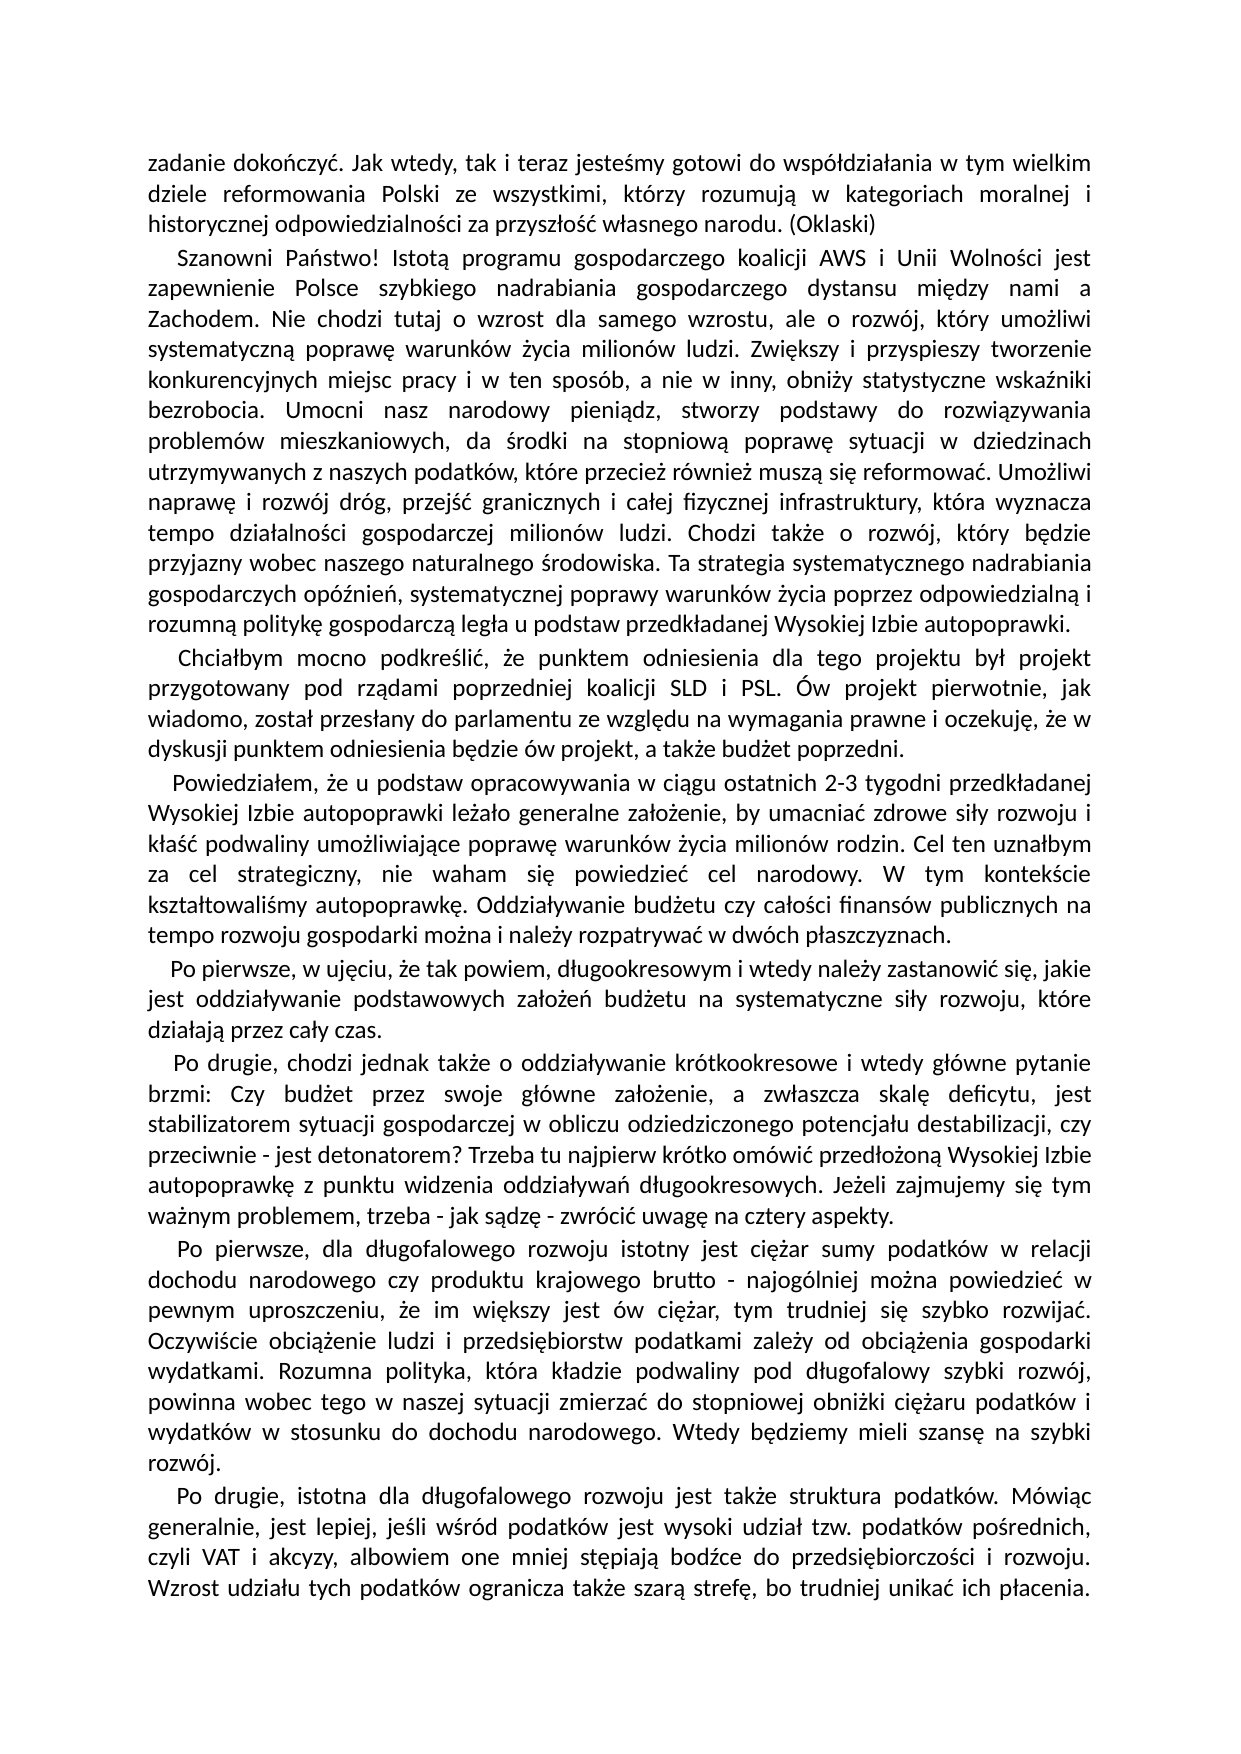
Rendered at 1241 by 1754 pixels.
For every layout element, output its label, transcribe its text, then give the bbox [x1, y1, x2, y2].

text Po pierwsze, w ujęciu, że tak powiem, długookresowym i wtedy należy zastanowić się, jakie jest oddziaływanie podstawowych założeń budżetu na systematyczne siły rozwoju, które działają przez cały czas. [148, 953, 1093, 1044]
text Chciałbym mocno podkreślić, że punktem odniesienia dla tego projektu był projekt przygotowany pod rządami poprzedniej koalicji SLD i PSL. Ów projekt pierwotnie, jak wiadomo, został przesłany do parlamentu ze względu na wymagania prawne i oczekuję, że w dyskusji punktem odniesienia będzie ów projekt, a także budżet poprzedni. [148, 642, 1093, 764]
text Po pierwsze, dla długofalowego rozwoju istotny jest ciężar sumy podatków w relacji dochodu narodowego czy produktu krajowego brutto - najogólniej można powiedzieć w pewnym uproszczeniu, że im większy jest ów ciężar, tym trudniej się szybko rozwijać. Oczywiście obciążenie ludzi i przedsiębiorstw podatkami zależy od obciążenia gospodarki wydatkami. Rozumna polityka, która kładzie podwaliny pod długofalowy szybki rozwój, powinna wobec tego w naszej sytuacji zmierzać do stopniowej obniżki ciężaru podatków i wydatków w stosunku do dochodu narodowego. Wtedy będziemy mieli szansę na szybki rozwój. [148, 1233, 1093, 1477]
text Po drugie, istotna dla długofalowego rozwoju jest także struktura podatków. Mówiąc generalnie, jest lepiej, jeśli wśród podatków jest wysoki udział tzw. podatków pośrednich, czyli VAT i akcyzy, albowiem one mniej stępiają bodźce do przedsiębiorczości i rozwoju. Wzrost udziału tych podatków ogranicza także szarą strefę, bo trudniej unikać ich płacenia. [148, 1480, 1093, 1602]
text Po drugie, chodzi jednak także o oddziaływanie krótkookresowe i wtedy główne pytanie brzmi: Czy budżet przez swoje główne założenie, a zwłaszcza skalę deficytu, jest stabilizatorem sytuacji gospodarczej w obliczu odziedziczonego potencjału destabilizacji, czy przeciwnie - jest detonatorem? Trzeba tu najpierw krótko omówić przedłożoną Wysokiej Izbie autopoprawkę z punktu widzenia oddziaływań długookresowych. Jeżeli zajmujemy się tym ważnym problemem, trzeba - jak sądzę - zwrócić uwagę na cztery aspekty. [148, 1047, 1093, 1230]
text zadanie dokończyć. Jak wtedy, tak i teraz jesteśmy gotowi do współdziałania w tym wielkim dziele reformowania Polski ze wszystkimi, którzy rozumują w kategoriach moralnej i historycznej odpowiedzialności za przyszłość własnego narodu. (Oklaski) [148, 148, 1093, 239]
text Powiedziałem, że u podstaw opracowywania w ciągu ostatnich 2-3 tygodni przedkładanej Wysokiej Izbie autopoprawki leżało generalne założenie, by umacniać zdrowe siły rozwoju i kłaść podwaliny umożliwiające poprawę warunków życia milionów rodzin. Cel ten uznałbym za cel strategiczny, nie waham się powiedzieć cel narodowy. W tym kontekście kształtowaliśmy autopoprawkę. Oddziaływanie budżetu czy całości finansów publicznych na tempo rozwoju gospodarki można i należy rozpatrywać w dwóch płaszczyznach. [148, 767, 1093, 950]
text Szanowni Państwo! Istotą programu gospodarczego koalicji AWS i Unii Wolności jest zapewnienie Polsce szybkiego nadrabiania gospodarczego dystansu między nami a Zachodem. Nie chodzi tutaj o wzrost dla samego wzrostu, ale o rozwój, który umożliwi systematyczną poprawę warunków życia milionów ludzi. Zwiększy i przyspieszy tworzenie konkurencyjnych miejsc pracy i w ten sposób, a nie w inny, obniży statystyczne wskaźniki bezrobocia. Umocni nasz narodowy pieniądz, stworzy podstawy do rozwiązywania problemów mieszkaniowych, da środki na stopniową poprawę sytuacji w dziedzinach utrzymywanych z naszych podatków, które przecież również muszą się reformować. Umożliwi naprawę i rozwój dróg, przejść granicznych i całej fizycznej infrastruktury, która wyznacza tempo działalności gospodarczej milionów ludzi. Chodzi także o rozwój, który będzie przyjazny wobec naszego naturalnego środowiska. Ta strategia systematycznego nadrabiania gospodarczych opóźnień, systematycznej poprawy warunków życia poprzez odpowiedzialną i rozumną politykę gospodarczą legła u podstaw przedkładanej Wysokiej Izbie autopoprawki. [148, 242, 1093, 639]
